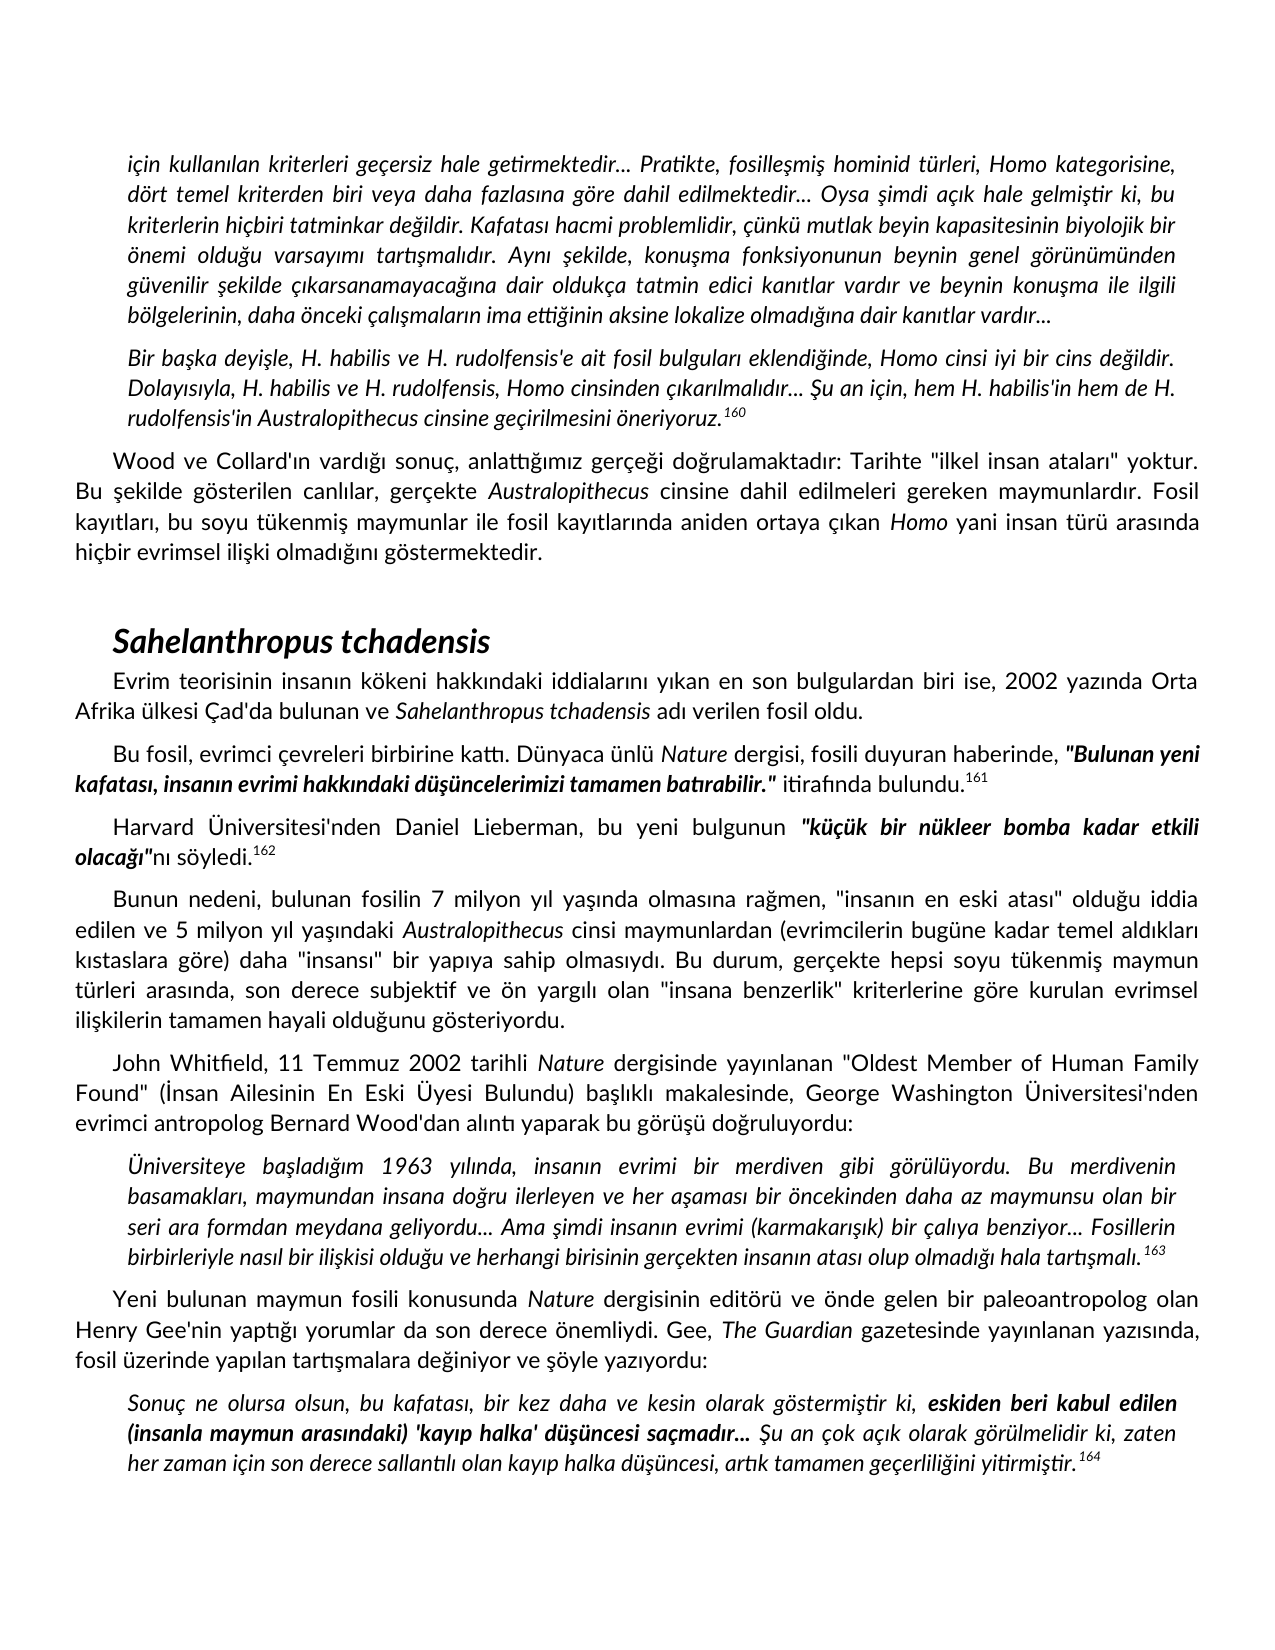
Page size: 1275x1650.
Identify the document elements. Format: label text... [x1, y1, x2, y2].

subtitle Sahelanthropus tchadensis [112, 620, 1200, 660]
text Sonuç ne olursa olsun, bu kafatası, bir kez daha ve kesin olarak göstermiştir ki, eskiden beri kabul edilen (insanla maymun arasındaki) 'kayıp halka' düşüncesi saçmadır... Şu an çok açık olarak görülmelidir ki, zaten her zaman için son derece sallantılı olan kayıp halka düşüncesi, artık tamamen geçerliliğini yitirmiştir.164 [127, 1388, 1177, 1476]
text John Whitfield, 11 Temmuz 2002 tarihli Nature dergisinde yayınlanan "Oldest Member of Human Family Found" (İnsan Ailesinin En Eski Üyesi Bulundu) başlıklı makalesinde, George Washington Üniversitesi'nden evrimci antropolog Bernard Wood'dan alıntı yaparak bu görüşü doğruluyordu: [75, 1049, 1200, 1137]
text Bunun nedeni, bulunan fosilin 7 milyon yıl yaşında olmasına rağmen, "insanın en eski atası" olduğu iddia edilen ve 5 milyon yıl yaşındaki Australopithecus cinsi maymunlardan (evrimcilerin bugüne kadar temel aldıkları kıstaslara göre) daha "insansı" bir yapıya sahip olmasıydı. Bu durum, gerçekte hepsi soyu tükenmiş maymun türleri arasında, son derece subjektif ve ön yargılı olan "insana benzerlik" kriterlerine göre kurulan evrimsel ilişkilerin tamamen hayali olduğunu gösteriyordu. [75, 885, 1200, 1033]
text için kullanılan kriterleri geçersiz hale getirmektedir... Pratikte, fosilleşmiş hominid türleri, Homo kategorisine, dört temel kriterden biri veya daha fazlasına göre dahil edilmektedir... Oysa şimdi açık hale gelmiştir ki, bu kriterlerin hiçbiri tatminkar değildir. Kafatası hacmi problemlidir, çünkü mutlak beyin kapasitesinin biyolojik bir önemi olduğu varsayımı tartışmalıdır. Aynı şekilde, konuşma fonksiyonunun beynin genel görünümünden güvenilir şekilde çıkarsanamayacağına dair oldukça tatmin edici kanıtlar vardır ve beynin konuşma ile ilgili bölgelerinin, daha önceki çalışmaların ima ettiğinin aksine lokalize olmadığına dair kanıtlar vardır... [127, 150, 1177, 328]
text Evrim teorisinin insanın kökeni hakkındaki iddialarını yıkan en son bulgulardan biri ise, 2002 yazında Orta Afrika ülkesi Çad'da bulunan ve Sahelanthropus tchadensis adı verilen fosil oldu. [75, 666, 1200, 724]
text Harvard Üniversitesi'nden Daniel Lieberman, bu yeni bulgunun "küçük bir nükleer bomba kadar etkili olacağı"nı söyledi.162 [75, 812, 1200, 870]
text Wood ve Collard'ın vardığı sonuç, anlattığımız gerçeği doğrulamaktadır: Tarihte "ilkel insan ataları" yoktur. Bu şekilde gösterilen canlılar, gerçekte Australopithecus cinsine dahil edilmeleri gereken maymunlardır. Fosil kayıtları, bu soyu tükenmiş maymunlar ile fosil kayıtlarında aniden ortaya çıkan Homo yani insan türü arasında hiçbir evrimsel ilişki olmadığını göstermektedir. [75, 447, 1200, 565]
text Bu fosil, evrimci çevreleri birbirine kattı. Dünyaca ünlü Nature dergisi, fosili duyuran haberinde, "Bulunan yeni kafatası, insanın evrimi hakkındaki düşüncelerimizi tamamen batırabilir." itirafında bulundu.161 [75, 739, 1200, 797]
text Bir başka deyişle, H. habilis ve H. rudolfensis'e ait fosil bulguları eklendiğinde, Homo cinsi iyi bir cins değildir. Dolayısıyla, H. habilis ve H. rudolfensis, Homo cinsinden çıkarılmalıdır... Şu an için, hem H. habilis'in hem de H. rudolfensis'in Australopithecus cinsine geçirilmesini öneriyoruz.160 [127, 344, 1177, 432]
text Üniversiteye başladığım 1963 yılında, insanın evrimi bir merdiven gibi görülüyordu. Bu merdivenin basamakları, maymundan insana doğru ilerleyen ve her aşaması bir öncekinden daha az maymunsu olan bir seri ara formdan meydana geliyordu... Ama şimdi insanın evrimi (karmakarışık) bir çalıya benziyor... Fosillerin birbirleriyle nasıl bir ilişkisi olduğu ve herhangi birisinin gerçekten insanın atası olup olmadığı hala tartışmalı.163 [127, 1152, 1177, 1270]
text Yeni bulunan maymun fosili konusunda Nature dergisinin editörü ve önde gelen bir paleoantropolog olan Henry Gee'nin yaptığı yorumlar da son derece önemliydi. Gee, The Guardian gazetesinde yayınlanan yazısında, fosil üzerinde yapılan tartışmalara değiniyor ve şöyle yazıyordu: [75, 1285, 1200, 1373]
